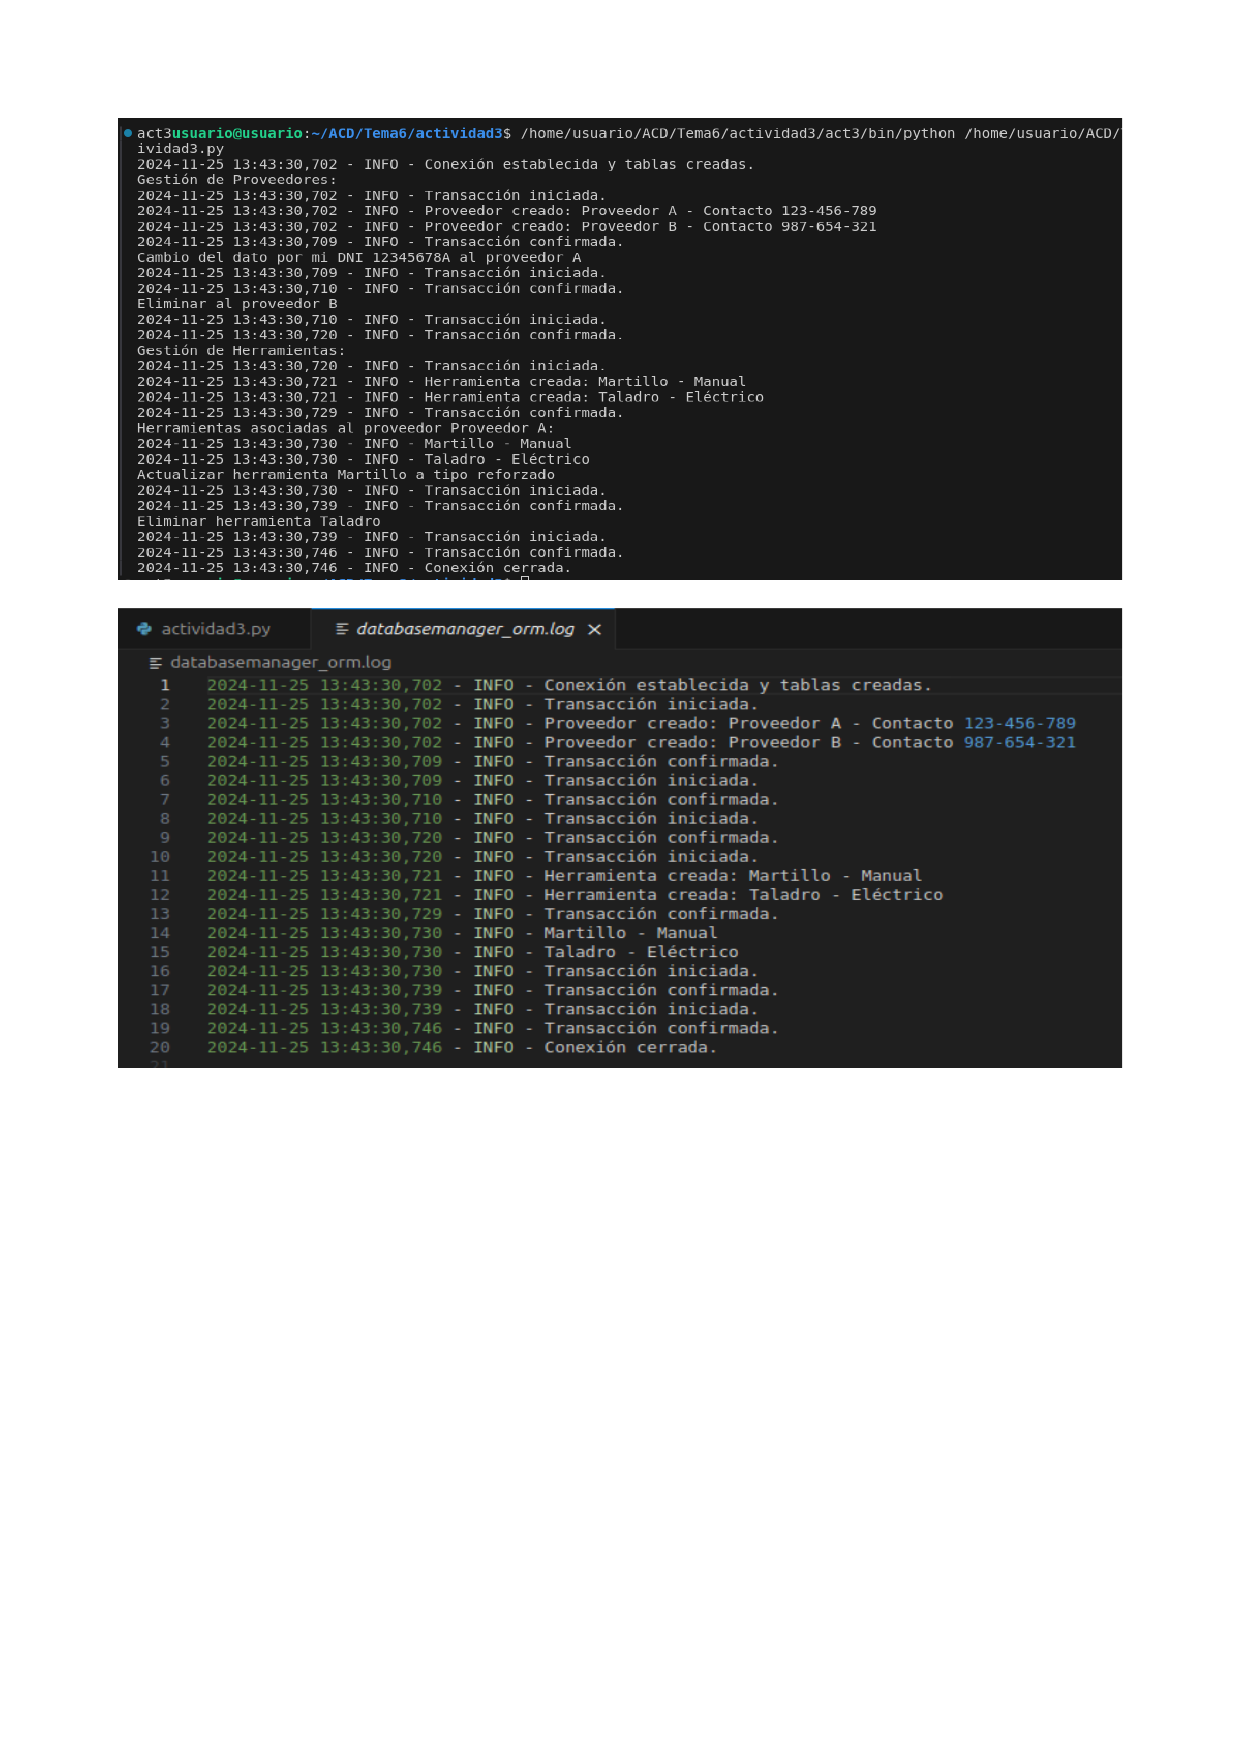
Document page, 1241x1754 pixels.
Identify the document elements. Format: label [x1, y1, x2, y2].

picture [118, 118, 1123, 580]
picture [118, 608, 1123, 1068]
